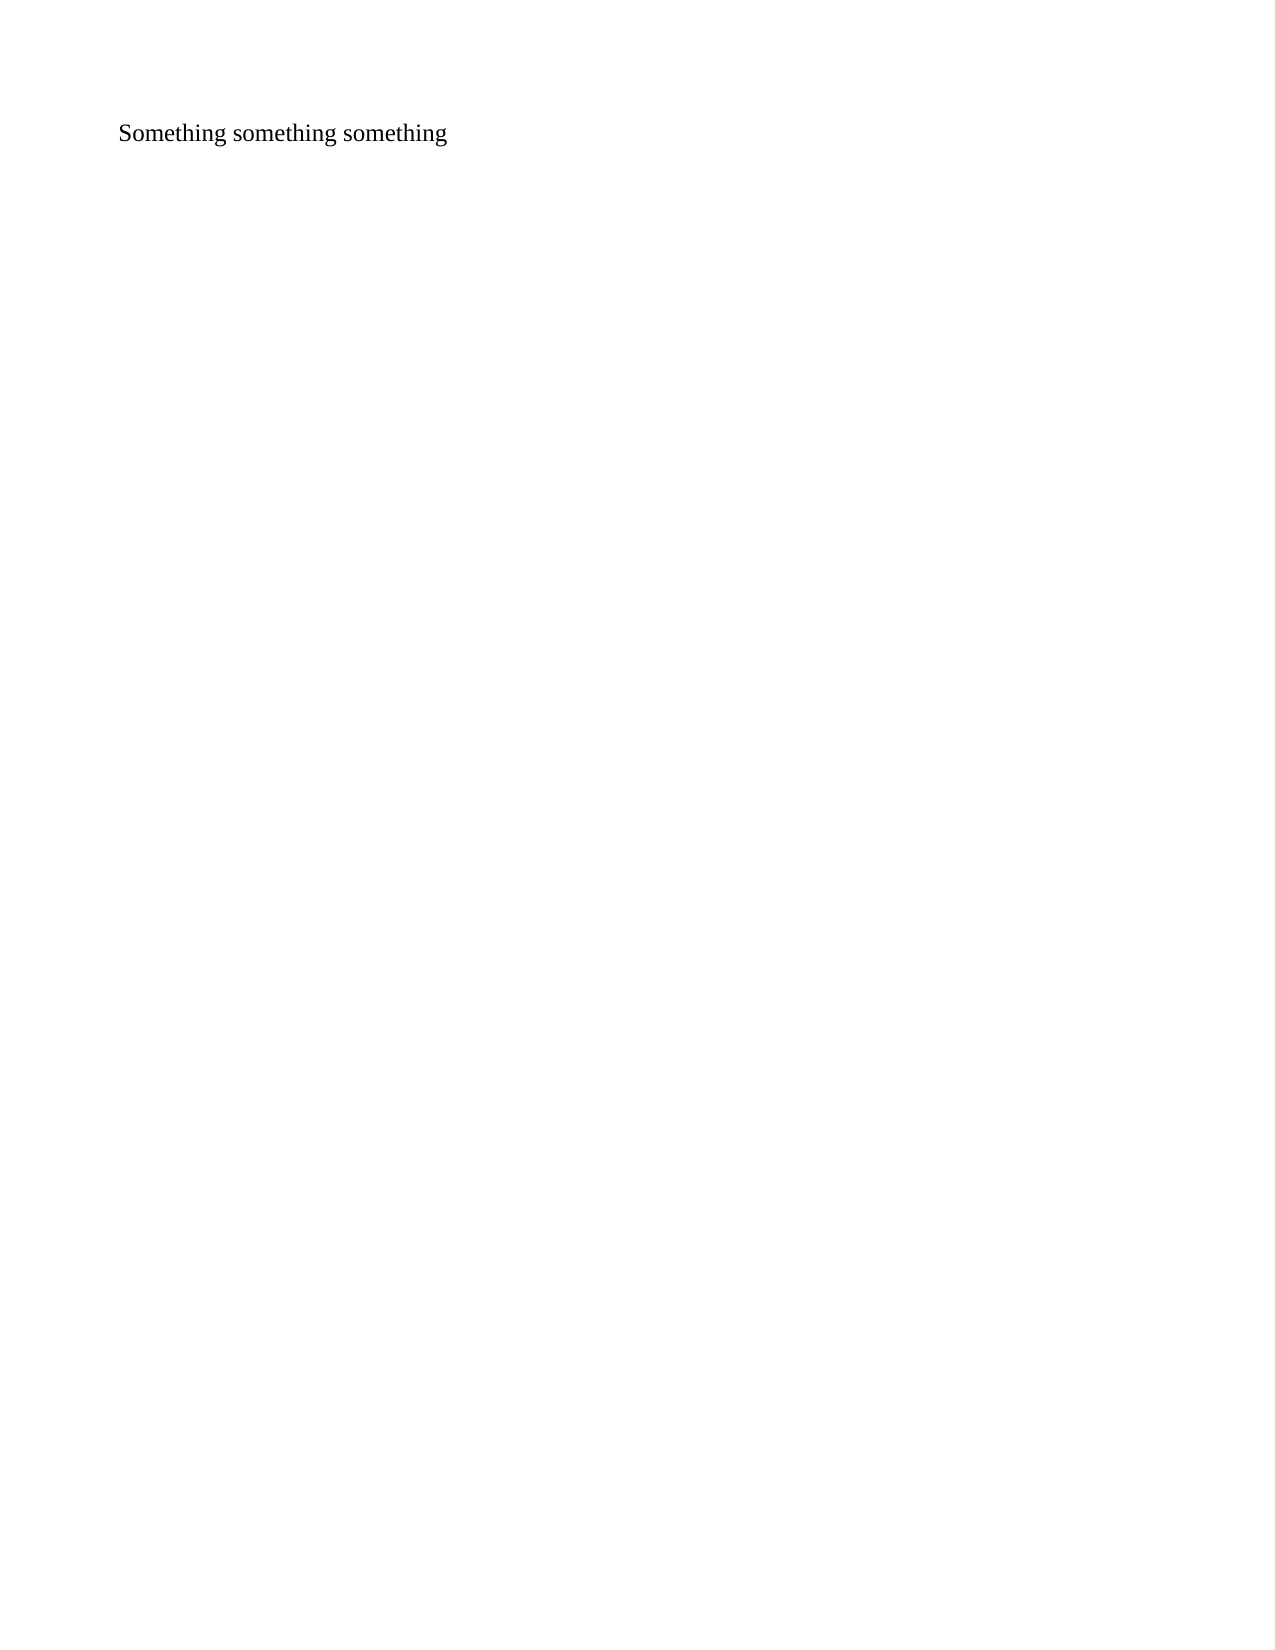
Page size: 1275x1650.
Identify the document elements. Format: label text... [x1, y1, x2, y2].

text Something something something [118, 118, 1157, 147]
